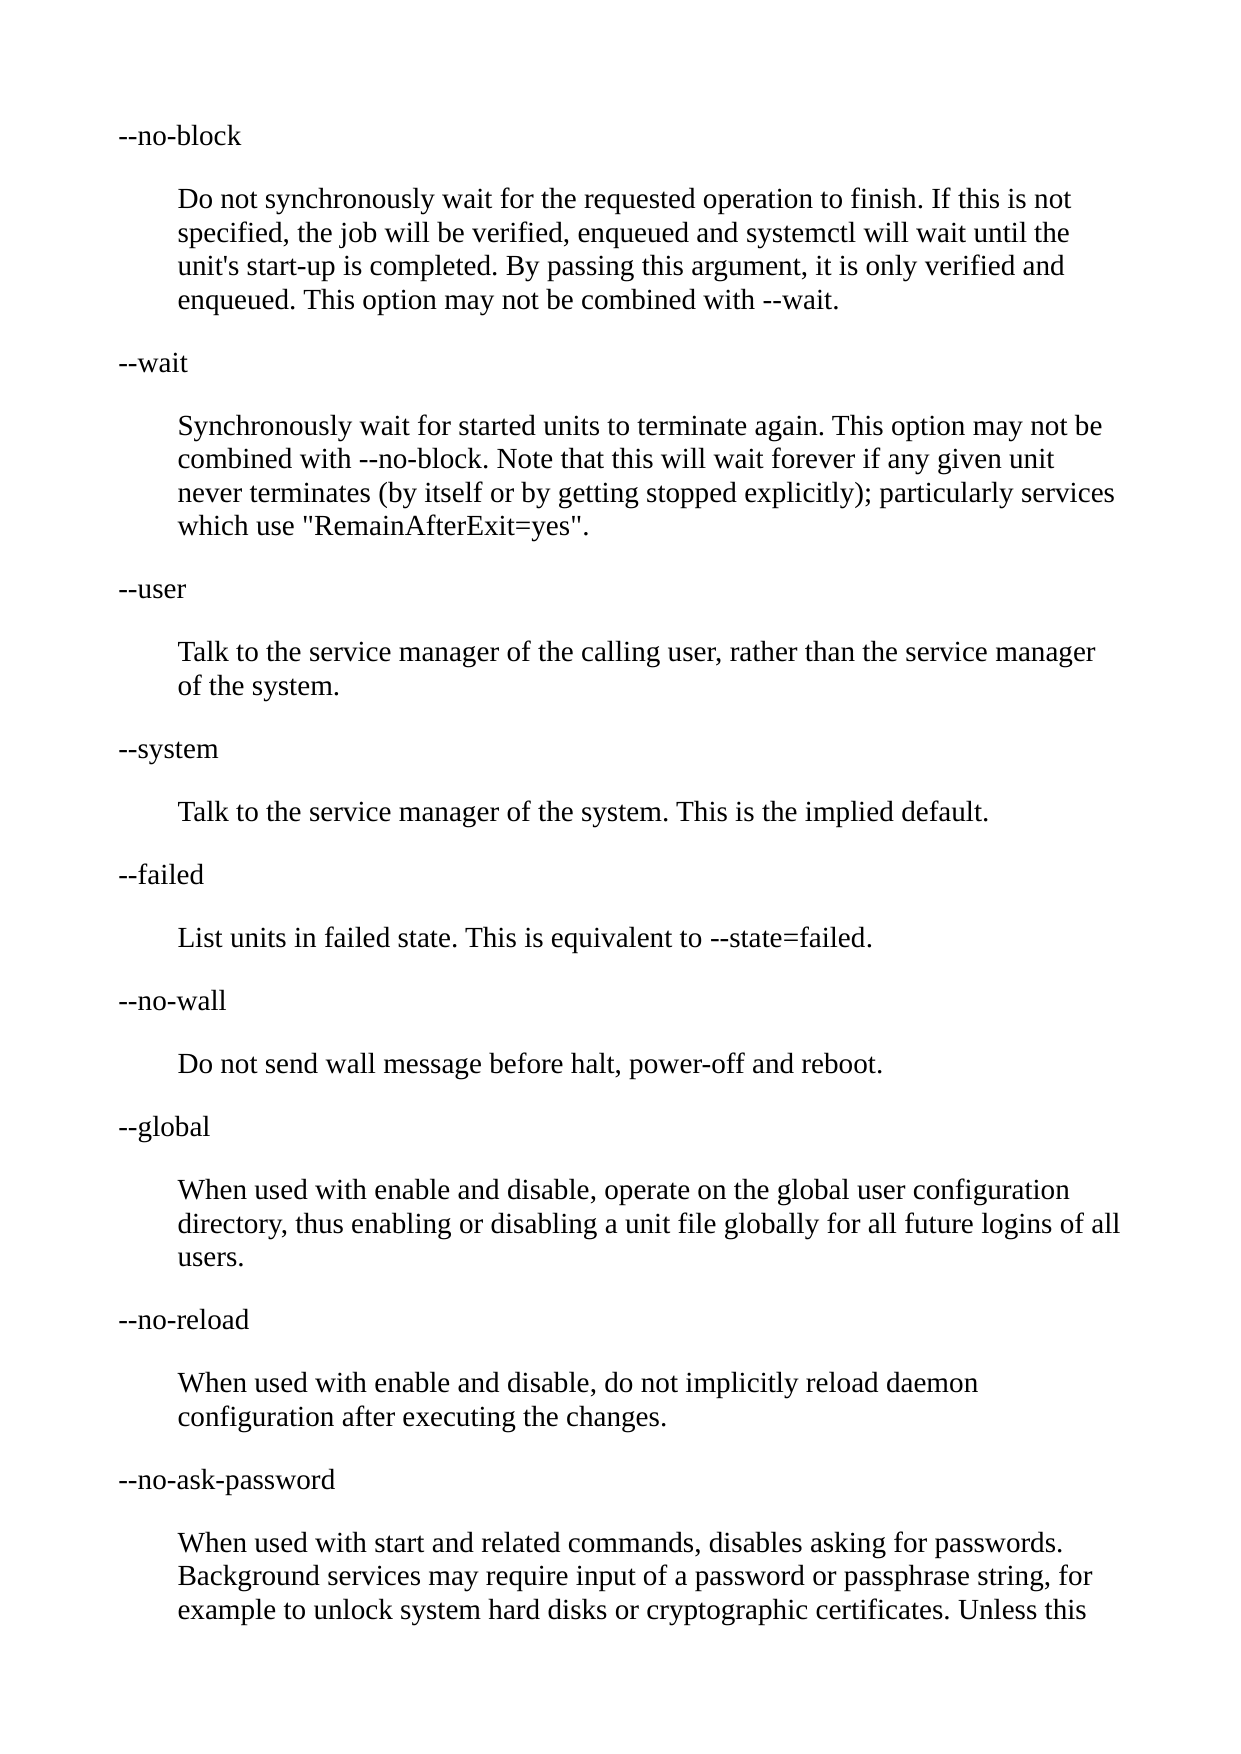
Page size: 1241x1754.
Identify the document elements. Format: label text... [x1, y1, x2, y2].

subtitle --failed [118, 857, 1122, 891]
list When used with enable and disable, operate on the global user configuration directory, thus enabling or disabling a unit file globally for all future logins of all users. [177, 1172, 1122, 1273]
subtitle --global [118, 1109, 1122, 1143]
list Do not synchronously wait for the requested operation to finish. If this is not specified, the job will be verified, enqueued and systemctl will wait until the unit's start-up is completed. By passing this argument, it is only verified and enqueued. This option may not be combined with --wait. [177, 181, 1122, 315]
list List units in failed state. This is equivalent to --state=failed. [177, 920, 1122, 954]
subtitle --no-reload [118, 1302, 1122, 1336]
subtitle --no-wall [118, 983, 1122, 1017]
list When used with enable and disable, do not implicitly reload daemon configuration after executing the changes. [177, 1365, 1122, 1432]
list When used with start and related commands, disables asking for passwords. Background services may require input of a password or passphrase string, for example to unlock system hard disks or cryptographic certificates. Unless this [177, 1525, 1122, 1626]
list Synchronously wait for started units to terminate again. This option may not be combined with --no-block. Note that this will wait forever if any given unit never terminates (by itself or by getting stopped explicitly); particularly services which use "RemainAfterExit=yes". [177, 408, 1122, 542]
subtitle --no-ask-password [118, 1462, 1122, 1495]
subtitle --user [118, 571, 1122, 605]
list Do not send wall message before halt, power-off and reboot. [177, 1046, 1122, 1080]
list Talk to the service manager of the calling user, rather than the service manager of the system. [177, 634, 1122, 702]
subtitle --wait [118, 345, 1122, 378]
list Talk to the service manager of the system. This is the implied default. [177, 794, 1122, 828]
subtitle --system [118, 731, 1122, 764]
subtitle --no-block [118, 118, 1122, 152]
